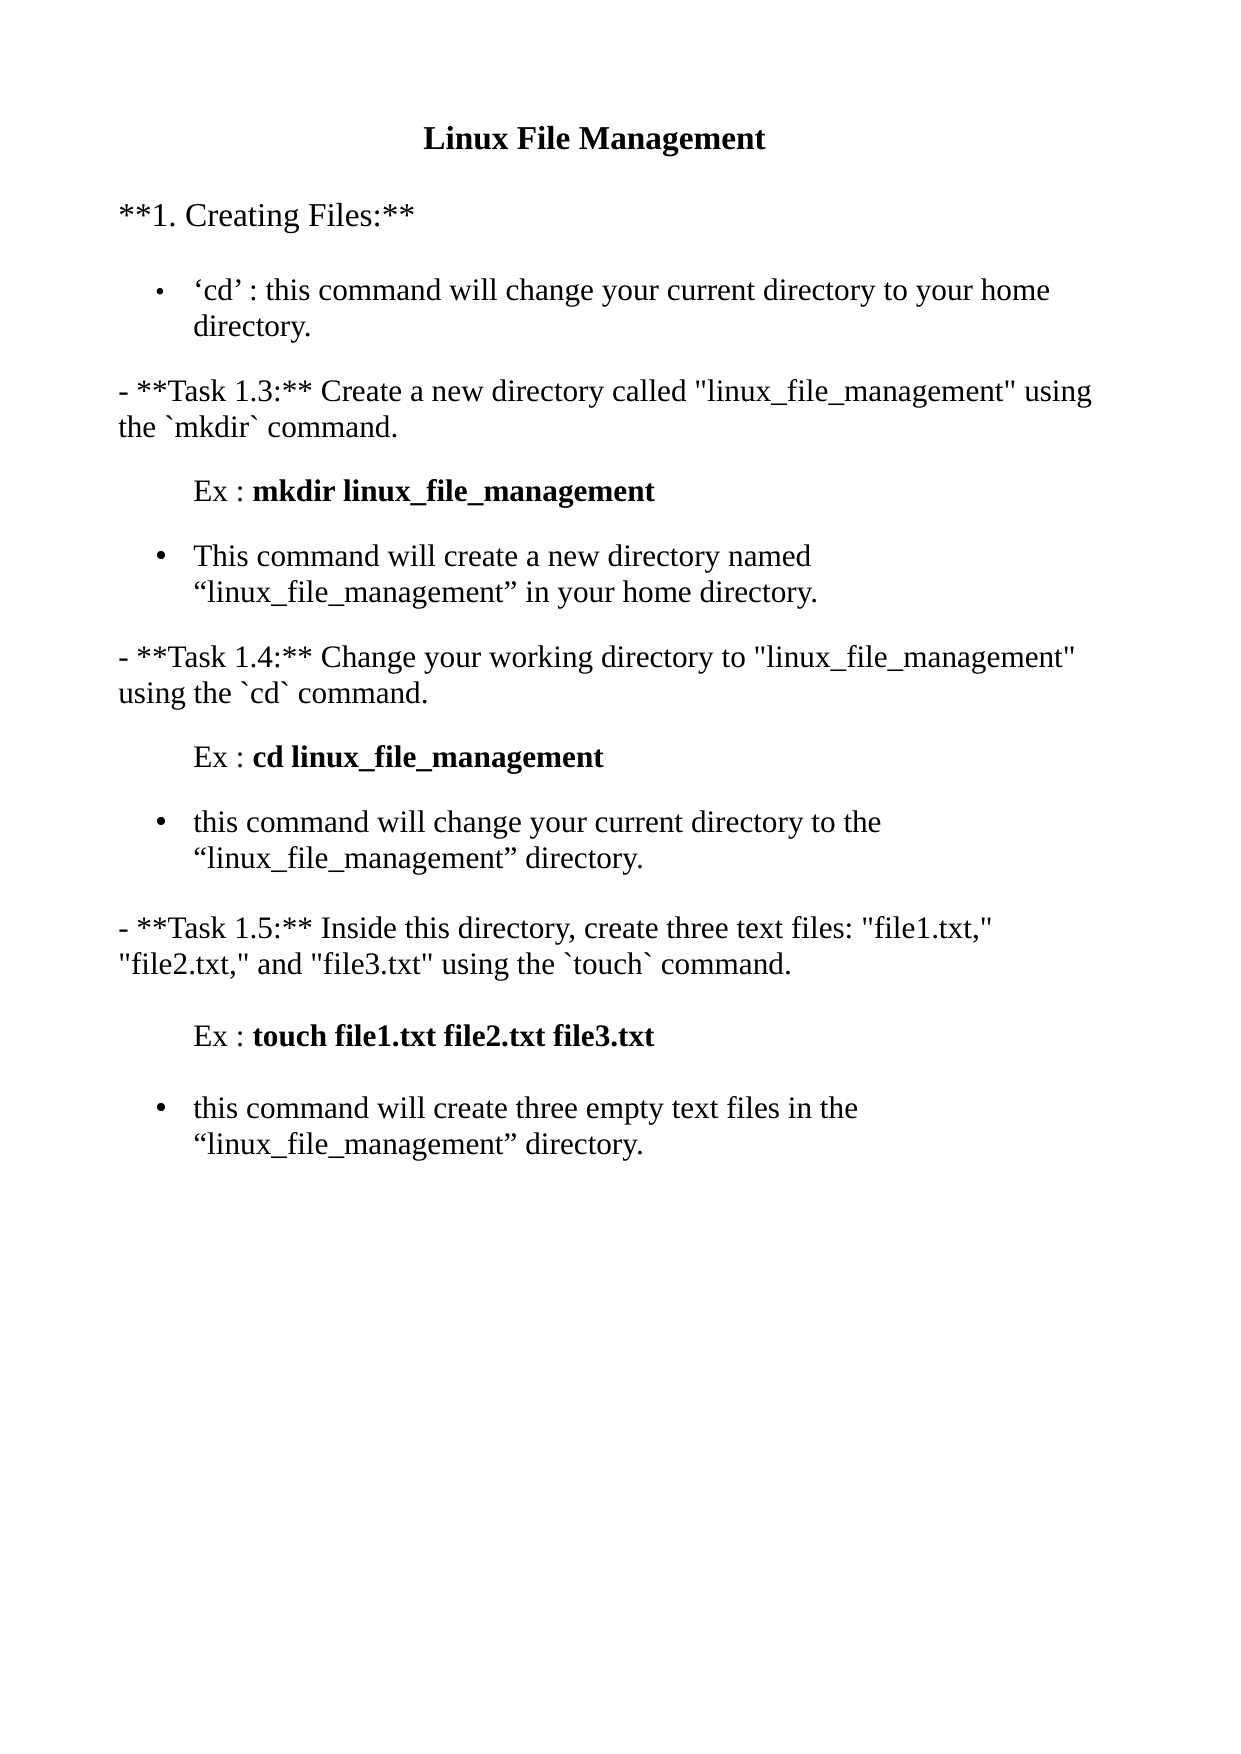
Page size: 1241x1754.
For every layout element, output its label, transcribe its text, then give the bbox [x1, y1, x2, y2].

list Ex : cd linux_file_management [156, 739, 1122, 774]
text - **Task 1.3:** Create a new directory called "linux_file_management" using the `mkdir` command. [118, 372, 1122, 444]
text - **Task 1.4:** Change your working directory to "linux_file_management" using the `cd` command. [118, 638, 1122, 710]
text Linux File Management [118, 118, 1122, 156]
list this command will change your current directory to the “linux_file_management” directory. [156, 803, 1122, 875]
list this command will create three empty text files in the “linux_file_management” directory. [156, 1089, 1122, 1161]
list This command will create a new directory named “linux_file_management” in your home directory. [156, 537, 1122, 609]
text - **Task 1.5:** Inside this directory, create three text files: "file1.txt," "file2.txt," and "file3.txt" using the `touch` command. [118, 909, 1122, 981]
list ‘cd’ : this command will change your current directory to your home directory. [156, 271, 1122, 343]
list Ex : mkdir linux_file_management [156, 473, 1122, 509]
text **1. Creating Files:** [118, 195, 1122, 233]
list Ex : touch file1.txt file2.txt file3.txt [156, 1017, 1122, 1053]
